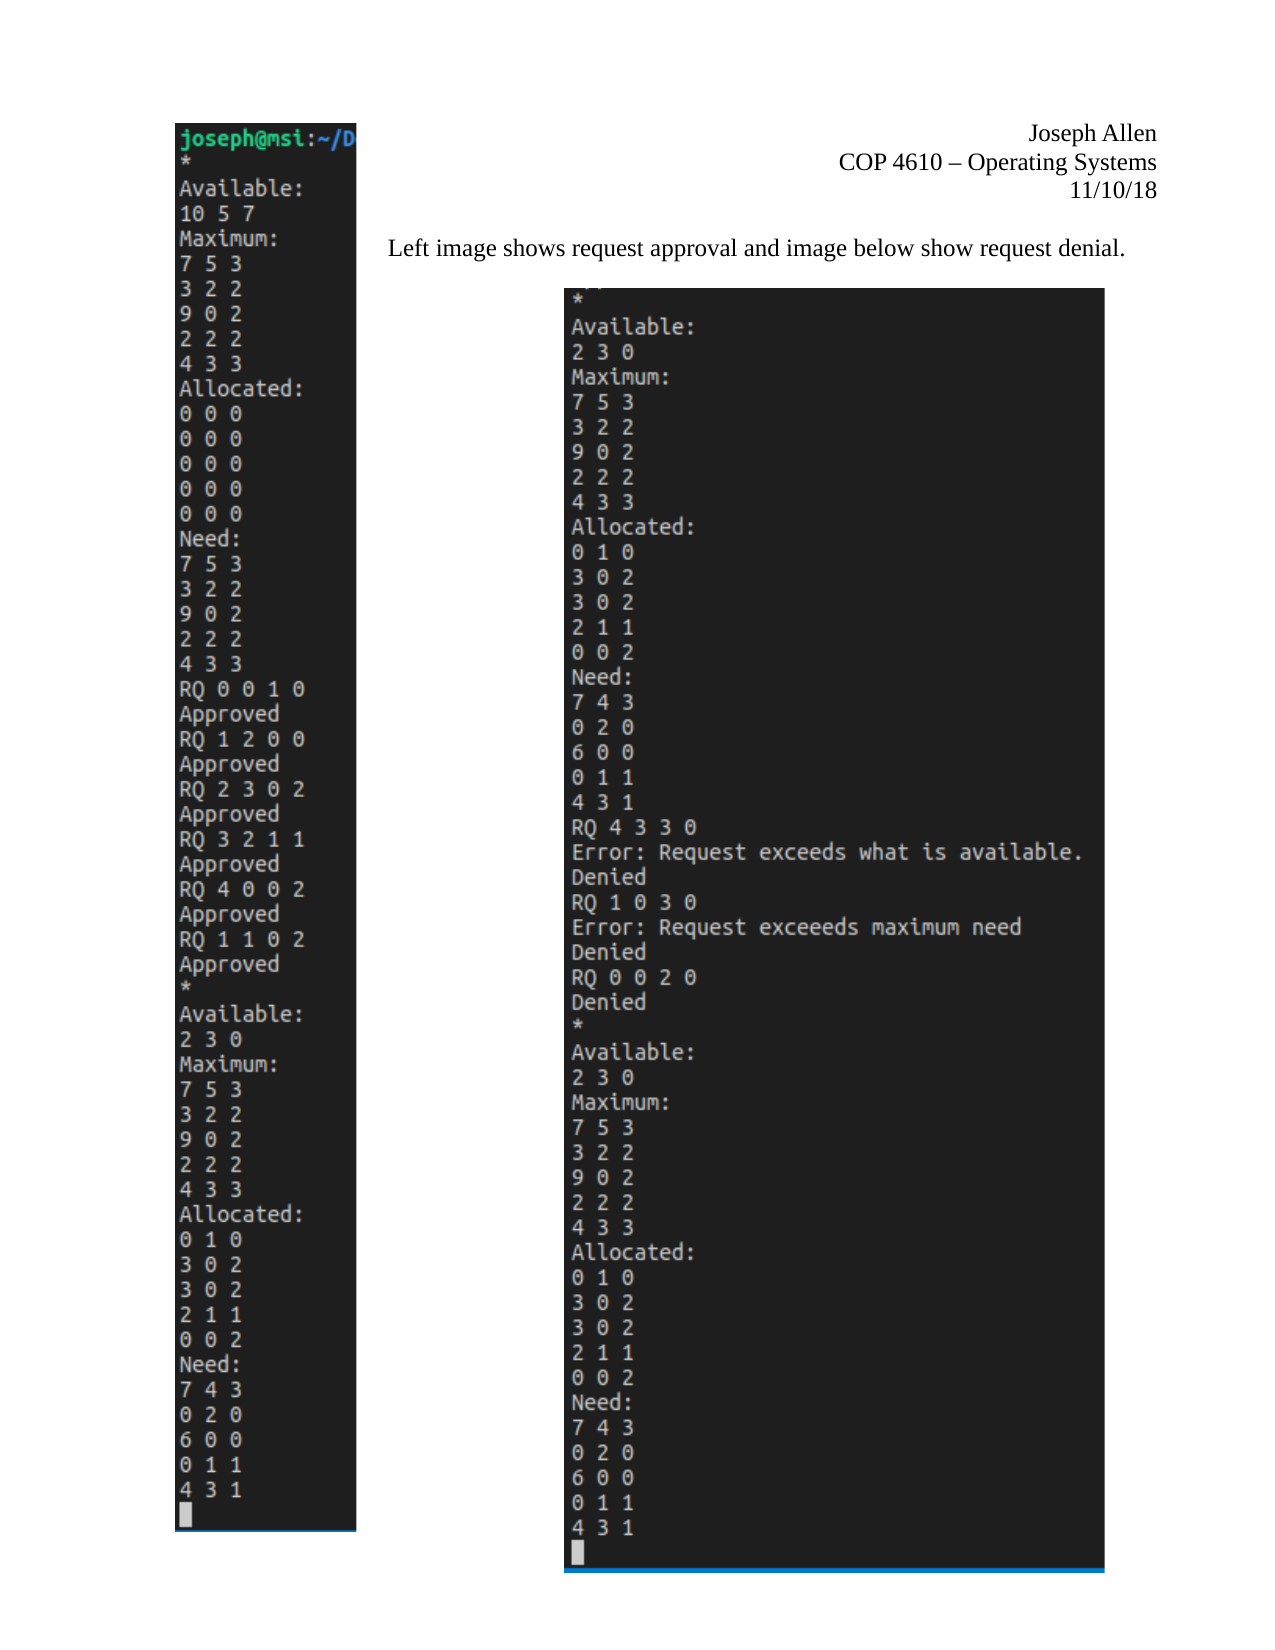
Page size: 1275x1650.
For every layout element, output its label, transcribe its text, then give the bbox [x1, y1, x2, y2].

picture [564, 288, 1105, 1573]
text COP 4610 – Operating Systems [357, 147, 1157, 176]
picture [175, 123, 357, 1532]
text 11/10/18 [357, 176, 1157, 204]
text [118, 176, 175, 204]
text [118, 147, 175, 176]
text [118, 233, 175, 262]
text Left image shows request approval and image below show request denial. [357, 233, 1157, 262]
text Joseph Allen [118, 118, 1157, 147]
